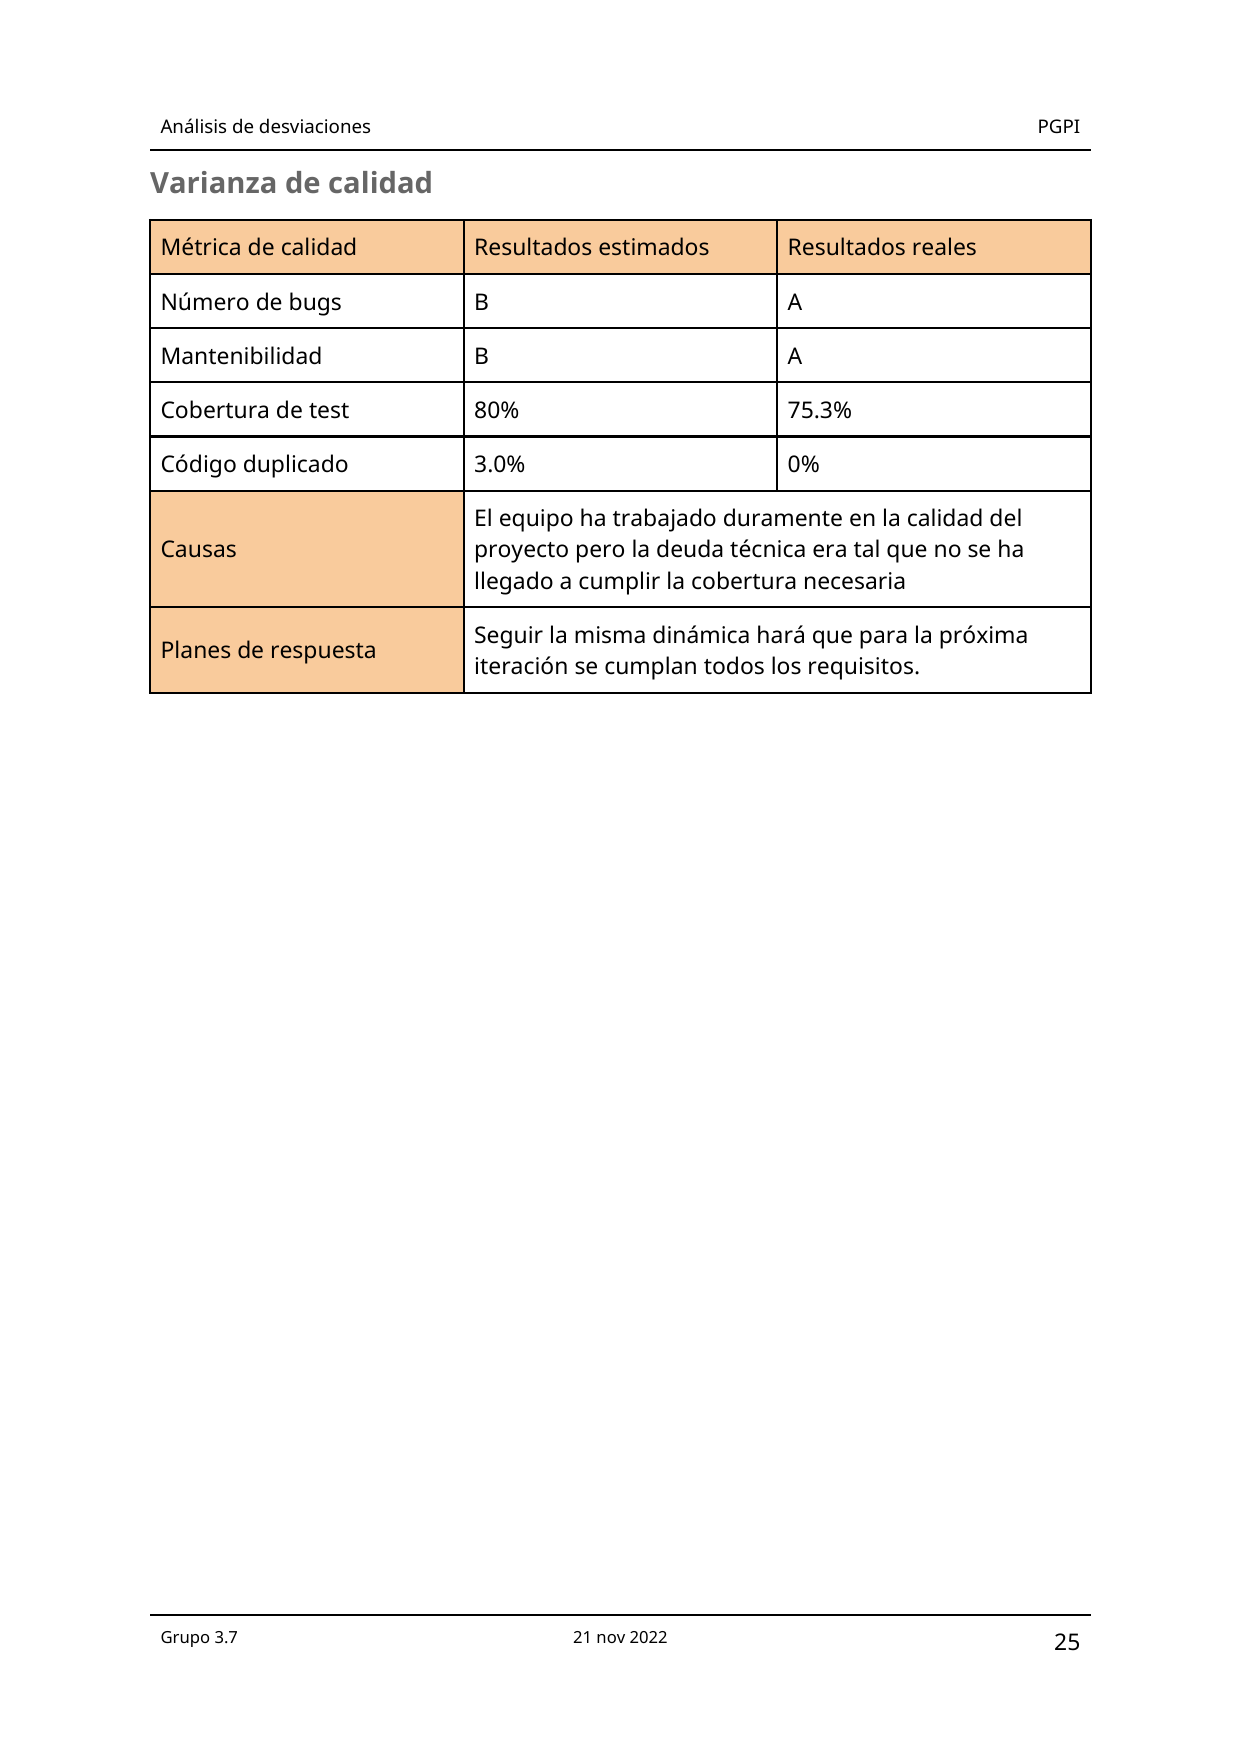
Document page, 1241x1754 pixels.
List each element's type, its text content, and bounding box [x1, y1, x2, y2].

table_cell Seguir la misma dinámica hará que para la próxima iteración se cumplan todos los requisitos. [465, 608, 1090, 692]
table_header Métrica de calidad [151, 221, 463, 273]
table_header Resultados estimados [465, 221, 776, 273]
subtitle Varianza de calidad [150, 162, 1090, 202]
table_cell 80% [465, 383, 776, 435]
table_cell Cobertura de test [151, 383, 463, 435]
table_cell B [465, 275, 776, 327]
table_cell Código duplicado [151, 438, 463, 489]
table_cell 0% [778, 438, 1090, 489]
table_cell Mantenibilidad [151, 329, 463, 381]
table_cell 75.3% [778, 383, 1090, 435]
table_cell B [465, 329, 776, 381]
table_cell Número de bugs [151, 275, 463, 327]
table_cell 3.0% [465, 438, 776, 489]
table_cell A [778, 275, 1090, 327]
table_header Resultados reales [778, 221, 1090, 273]
table_cell Planes de respuesta [151, 608, 463, 692]
table_cell El equipo ha trabajado duramente en la calidad del proyecto pero la deuda técnica era tal que no se ha llegado a cumplir la cobertura necesaria [465, 492, 1090, 606]
table_cell Causas [151, 492, 463, 606]
table_cell A [778, 329, 1090, 381]
